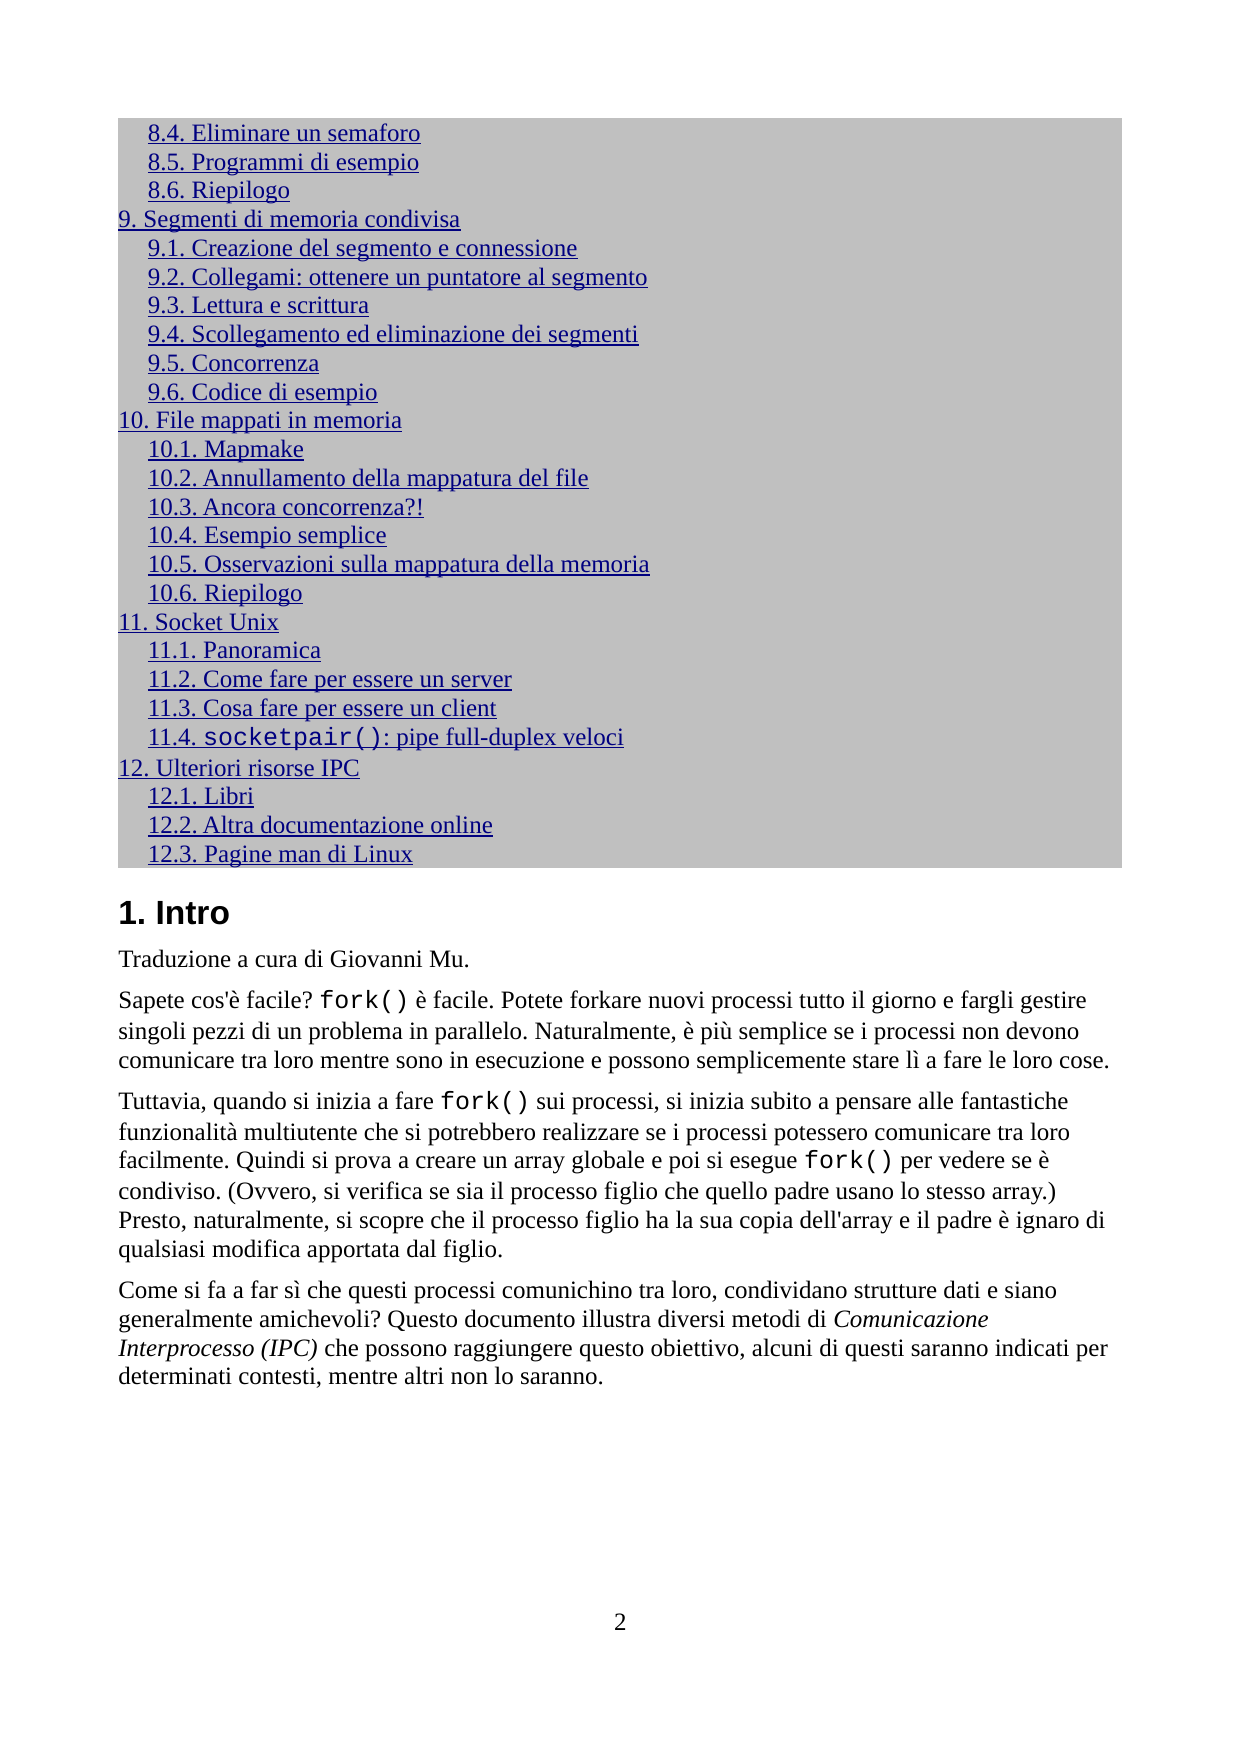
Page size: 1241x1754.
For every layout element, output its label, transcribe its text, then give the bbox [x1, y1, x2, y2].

text 9.5. Concorrenza [148, 348, 1122, 377]
text Sapete cos'è facile? fork() è facile. Potete forkare nuovi processi tutto il giorno e fargli gestire singoli pezzi di un problema in parallelo. Naturalmente, è più semplice se i processi non devono comunicare tra loro mentre sono in esecuzione e possono semplicemente stare lì a fare le loro cose. [118, 985, 1122, 1073]
text 9. Segmenti di memoria condivisa [118, 204, 1122, 233]
text 10.2. Annullamento della mappatura del file [148, 463, 1122, 492]
text 9.6. Codice di esempio [148, 377, 1122, 406]
text Come si fa a far sì che questi processi comunichino tra loro, condividano strutture dati e siano generalmente amichevoli? Questo documento illustra diversi metodi di Comunicazione Interprocesso (IPC) che possono raggiungere questo obiettivo, alcuni di questi saranno indicati per determinati contesti, mentre altri non lo saranno. [118, 1275, 1122, 1390]
text Tuttavia, quando si inizia a fare fork() sui processi, si inizia subito a pensare alle fantastiche funzionalità multiutente che si potrebbero realizzare se i processi potessero comunicare tra loro facilmente. Quindi si prova a creare un array globale e poi si esegue fork() per vedere se è condiviso. (Ovvero, si verifica se sia il processo figlio che quello padre usano lo stesso array.) Presto, naturalmente, si scopre che il processo figlio ha la sua copia dell'array e il padre è ignaro di qualsiasi modifica apportata dal figlio. [118, 1086, 1122, 1263]
text 9.3. Lettura e scrittura [148, 291, 1122, 319]
text 10. File mappati in memoria [118, 406, 1122, 434]
text 9.2. Collegami: ottenere un puntatore al segmento [148, 262, 1122, 291]
text 11.1. Panoramica [148, 636, 1122, 664]
text 11. Socket Unix [118, 607, 1122, 636]
text 10.5. Osservazioni sulla mappatura della memoria [148, 549, 1122, 578]
text 11.3. Cosa fare per essere un client [148, 693, 1122, 722]
text 8.5. Programmi di esempio [148, 147, 1122, 176]
text 10.1. Mapmake [148, 434, 1122, 463]
text 9.1. Creazione del segmento e connessione [148, 233, 1122, 262]
text Traduzione a cura di Giovanni Mu. [118, 944, 1122, 973]
text 9.4. Scollegamento ed eliminazione dei segmenti [148, 319, 1122, 348]
text 10.4. Esempio semplice [148, 521, 1122, 549]
text 12.2. Altra documentazione online [148, 810, 1122, 839]
text 10.3. Ancora concorrenza?! [148, 492, 1122, 521]
text 8.6. Riepilogo [148, 176, 1122, 204]
text 11.2. Come fare per essere un server [148, 664, 1122, 693]
subtitle Intro [118, 893, 1122, 931]
text 11.4. socketpair(): pipe full-duplex veloci [148, 722, 1122, 753]
text 12.3. Pagine man di Linux [148, 839, 1122, 868]
text 10.6. Riepilogo [148, 578, 1122, 607]
text 8.4. Eliminare un semaforo [148, 118, 1122, 147]
text 12.1. Libri [148, 781, 1122, 810]
text 12. Ulteriori risorse IPC [118, 753, 1122, 781]
